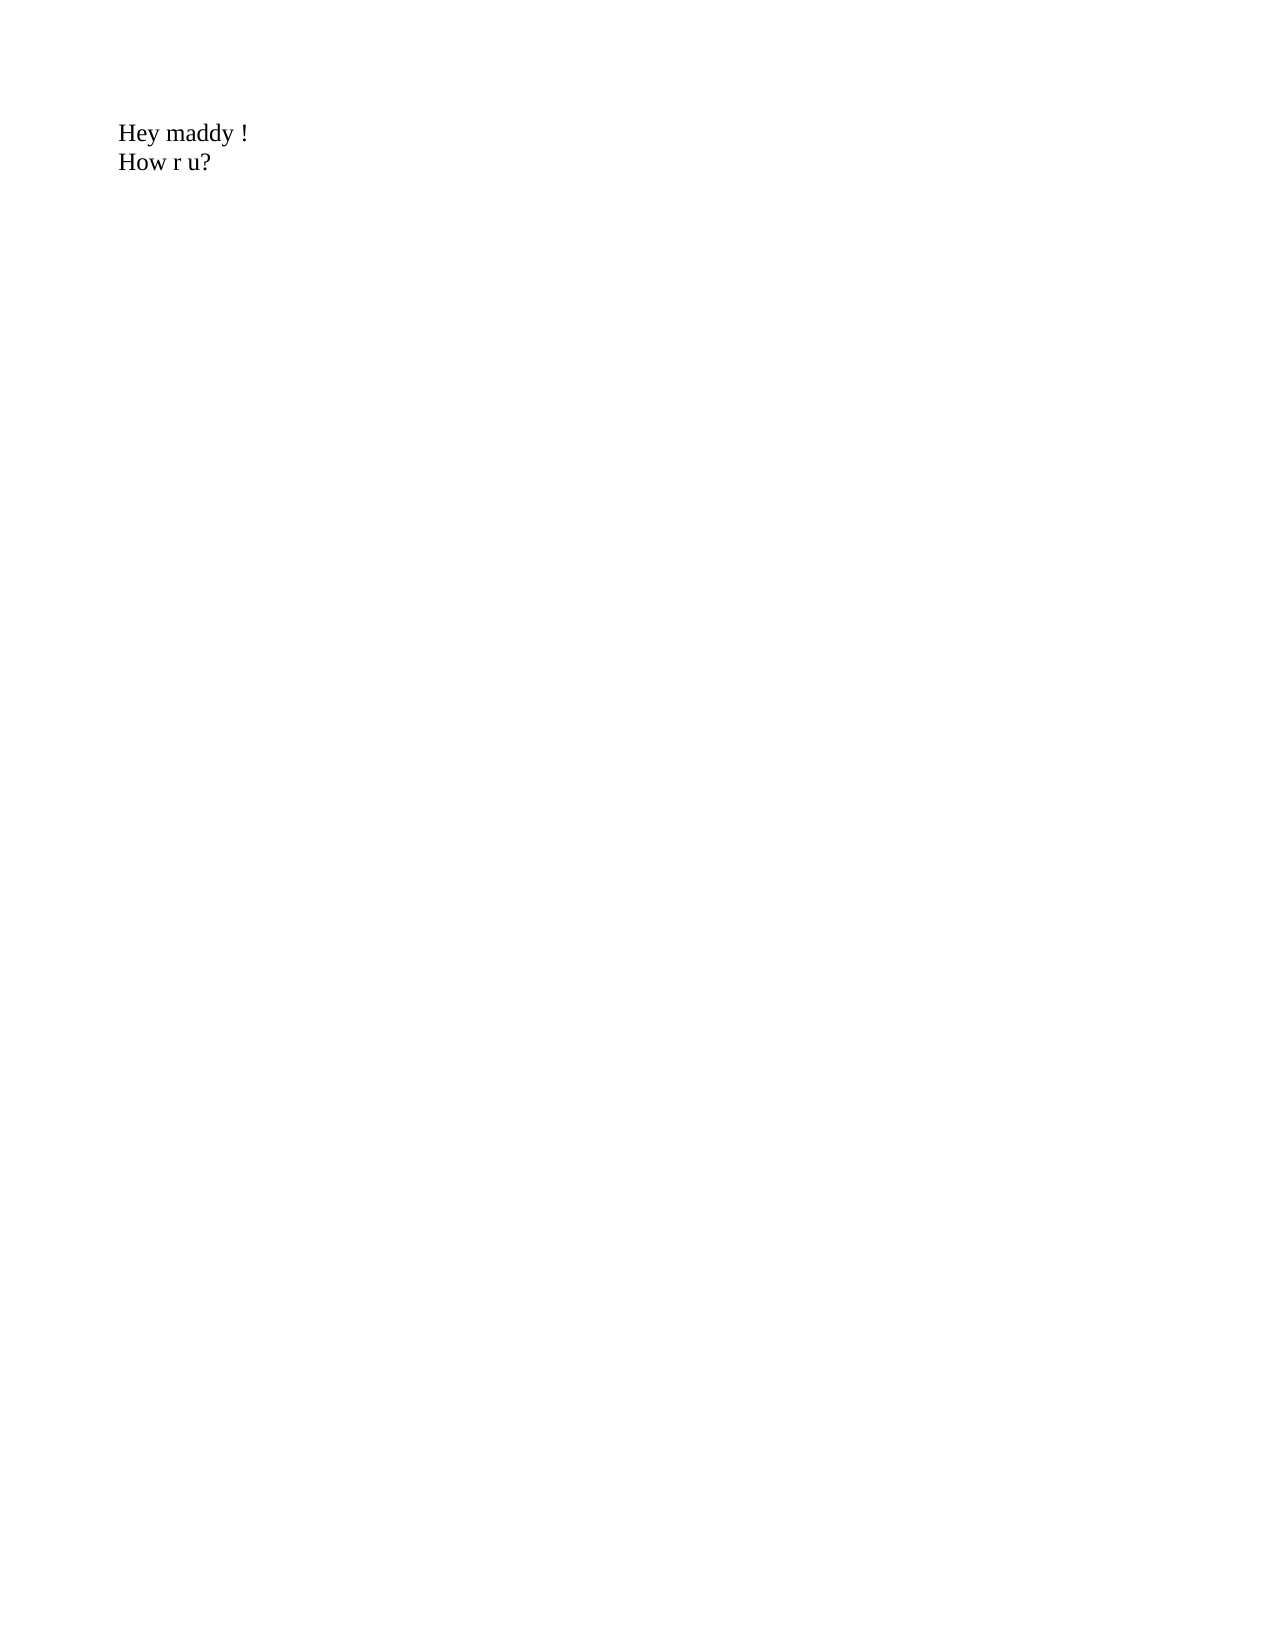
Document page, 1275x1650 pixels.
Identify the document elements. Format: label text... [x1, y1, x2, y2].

text Hey maddy ! [118, 118, 1157, 147]
text How r u? [118, 147, 1157, 176]
